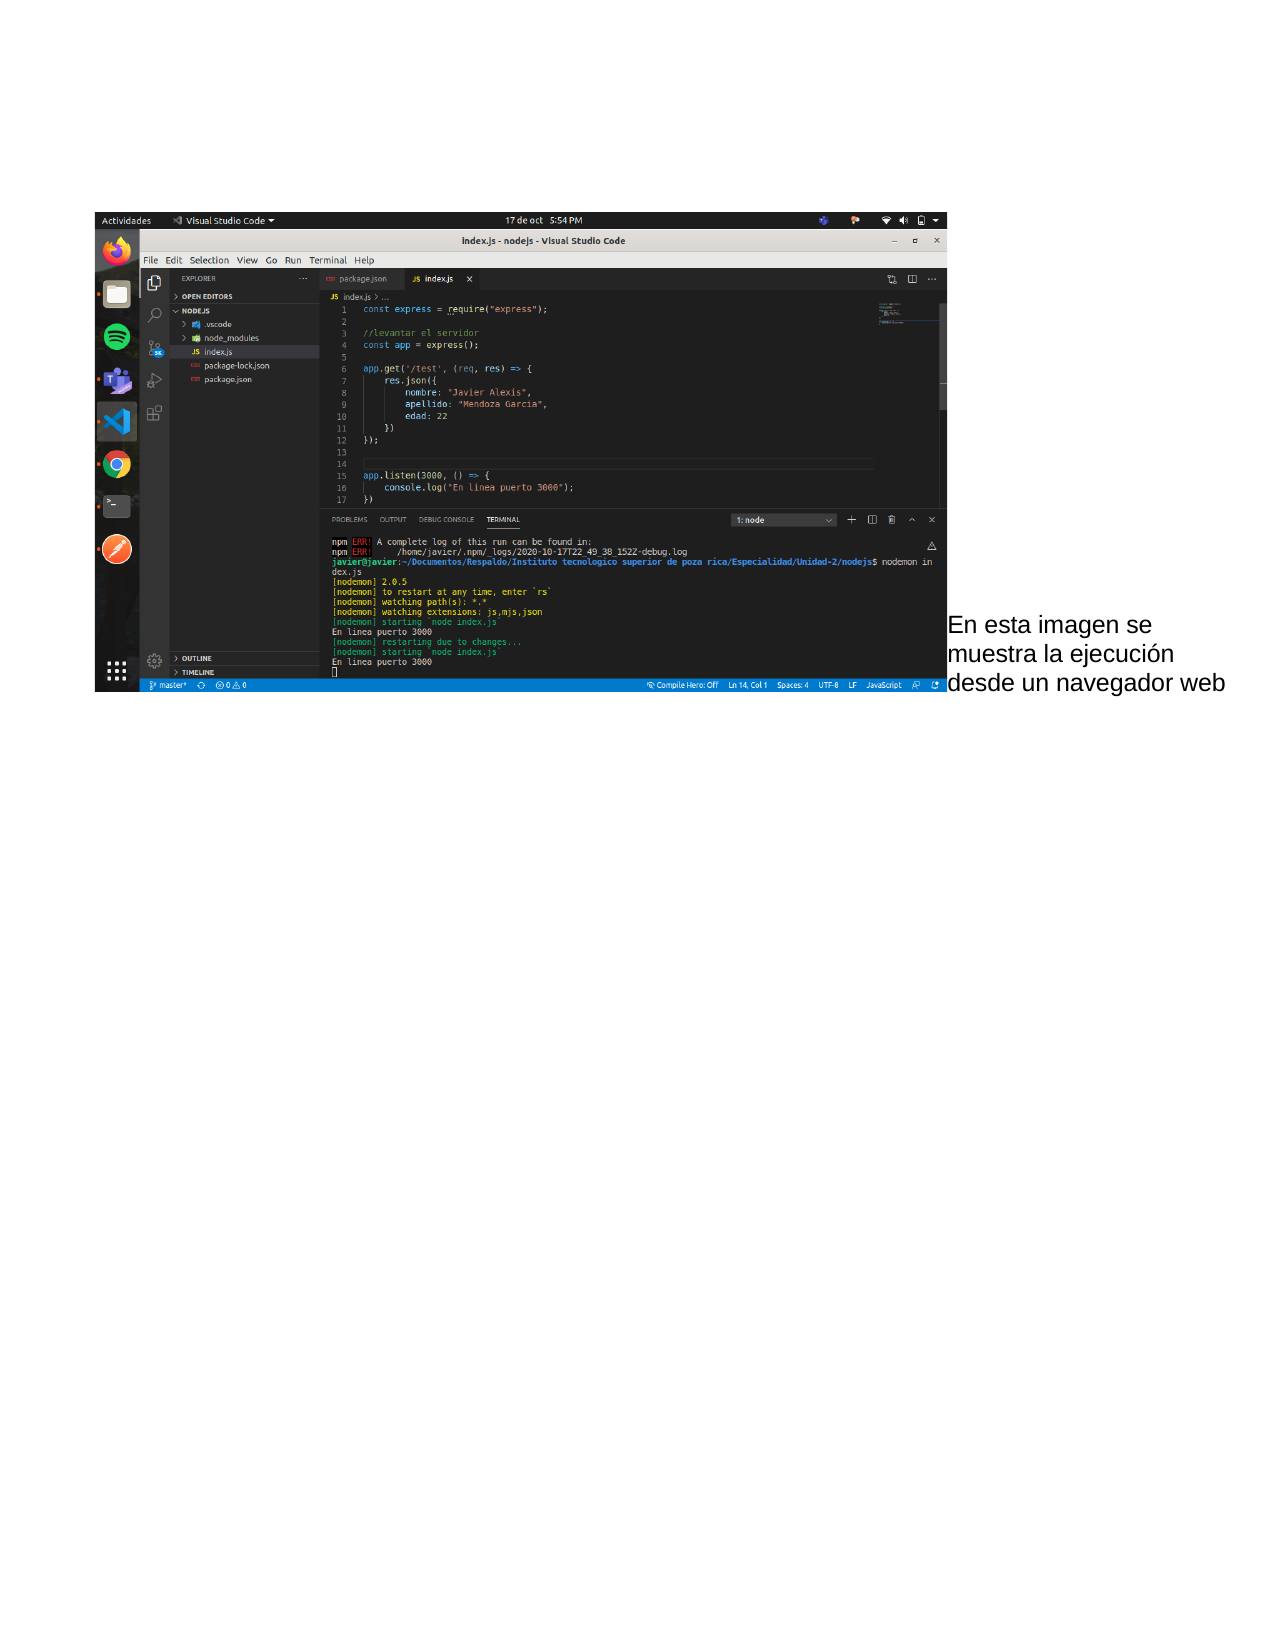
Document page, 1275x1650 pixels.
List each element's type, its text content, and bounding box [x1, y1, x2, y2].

text En esta imagen se muestra la ejecución desde un navegador web [94, 610, 1239, 696]
picture [94, 212, 948, 692]
